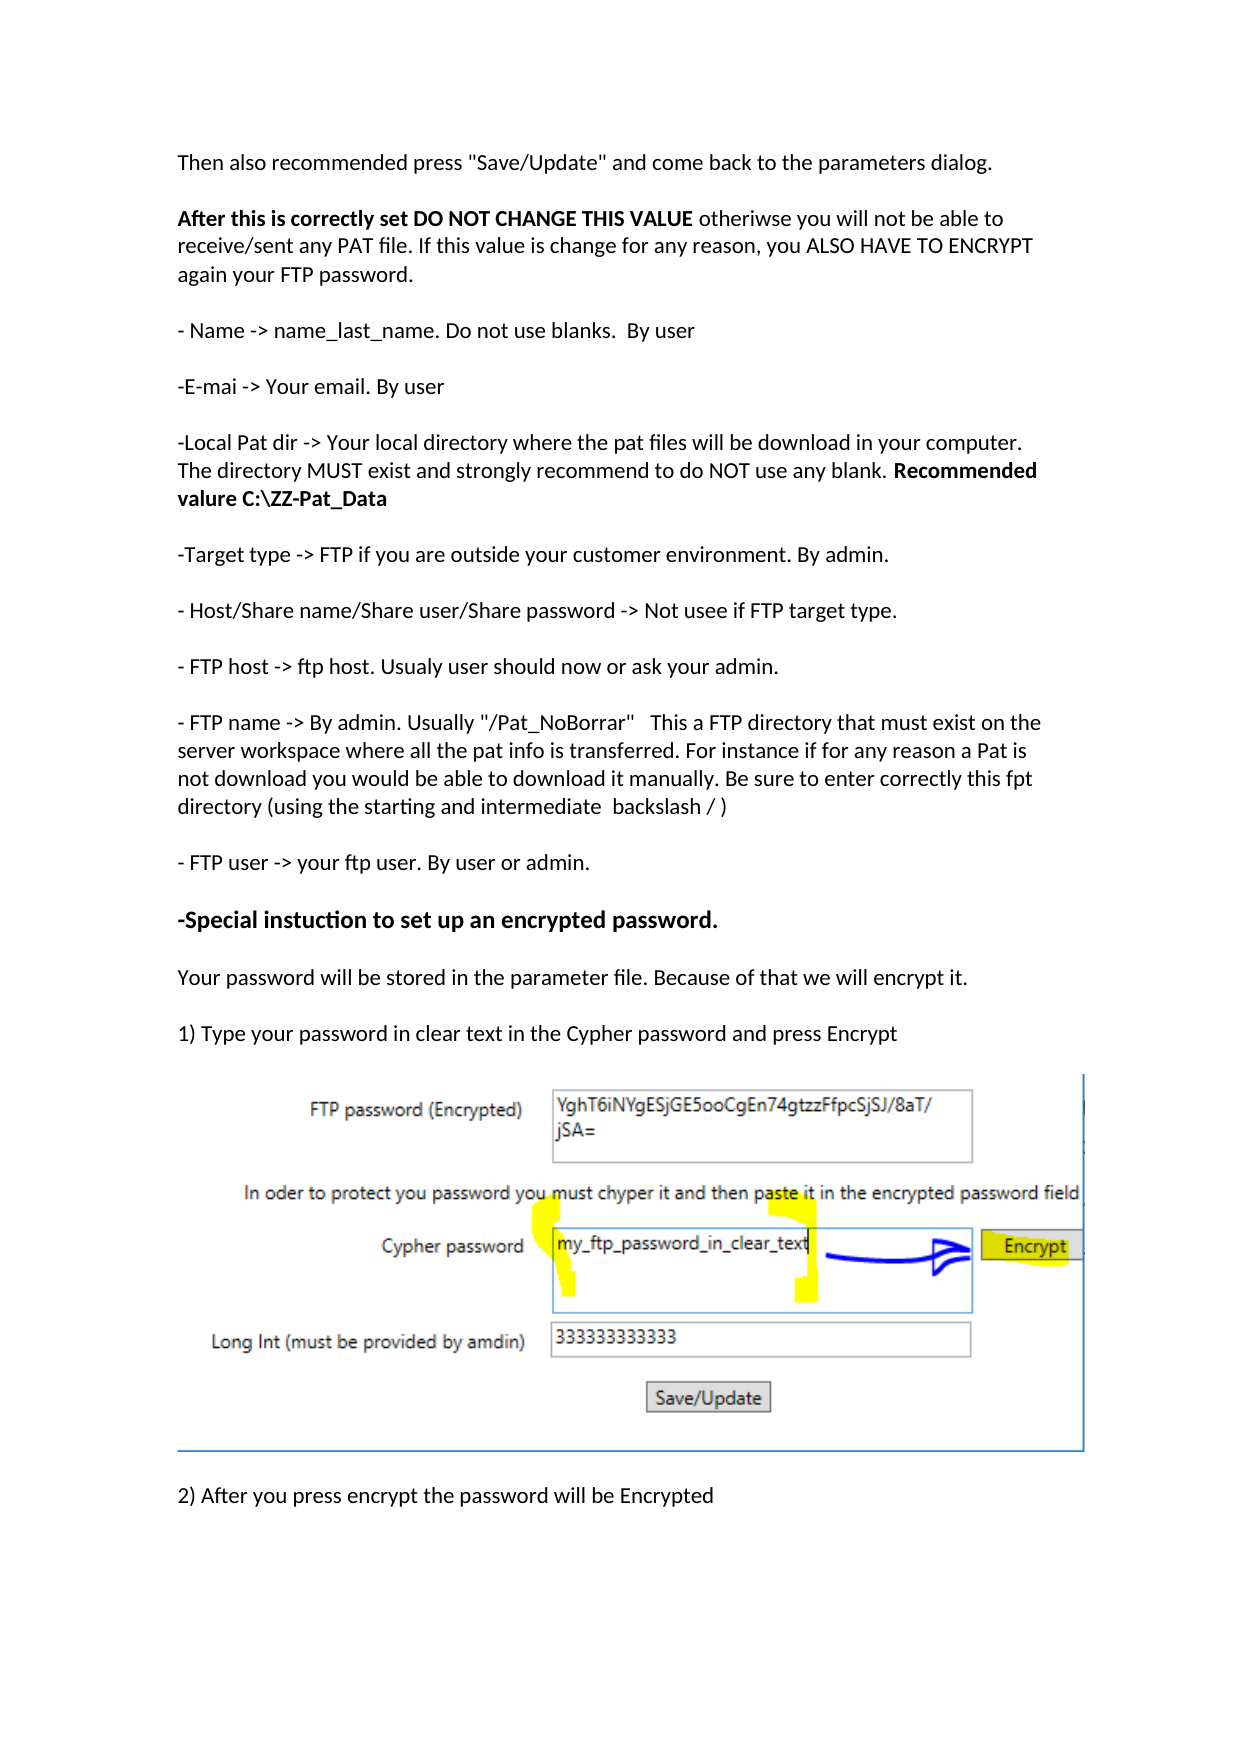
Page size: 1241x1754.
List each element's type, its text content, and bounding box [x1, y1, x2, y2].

text -E-mai -> Your email. By user [177, 372, 1063, 400]
text - FTP name -> By admin. Usually "/Pat_NoBorrar" This a FTP directory that must exist on the server workspace where all the pat info is transferred. For instance if for any reason a Pat is not download you would be able to download it manually. Be sure to enter correctly this fpt directory (using the starting and intermediate backslash / ) [177, 708, 1063, 820]
text Your password will be stored in the parameter file. Because of that we will encrypt it. [177, 963, 1063, 991]
text -Target type -> FTP if you are outside your customer environment. By admin. [177, 540, 1063, 568]
text 2) After you press encrypt the password will be Encrypted [177, 1481, 1063, 1509]
text -Special instuction to set up an encrypted password. [177, 904, 1063, 935]
picture [177, 1074, 1085, 1452]
text - Host/Share name/Share user/Share password -> Not usee if FTP target type. [177, 596, 1063, 624]
text 1) Type your password in clear text in the Cypher password and press Encrypt [177, 1019, 1063, 1047]
text Then also recommended press "Save/Update" and come back to the parameters dialog. [177, 148, 1063, 176]
text - FTP user -> your ftp user. By user or admin. [177, 848, 1063, 876]
text - FTP host -> ftp host. Usualy user should now or ask your admin. [177, 652, 1063, 680]
text After this is correctly set DO NOT CHANGE THIS VALUE otheriwse you will not be able to receive/sent any PAT file. If this value is change for any reason, you ALSO HAVE TO ENCRYPT again your FTP password. [177, 204, 1063, 288]
text -Local Pat dir -> Your local directory where the pat files will be download in your computer. The directory MUST exist and strongly recommend to do NOT use any blank. Recommended valure C:\ZZ-Pat_Data [177, 428, 1063, 512]
text - Name -> name_last_name. Do not use blanks. By user [177, 316, 1063, 344]
